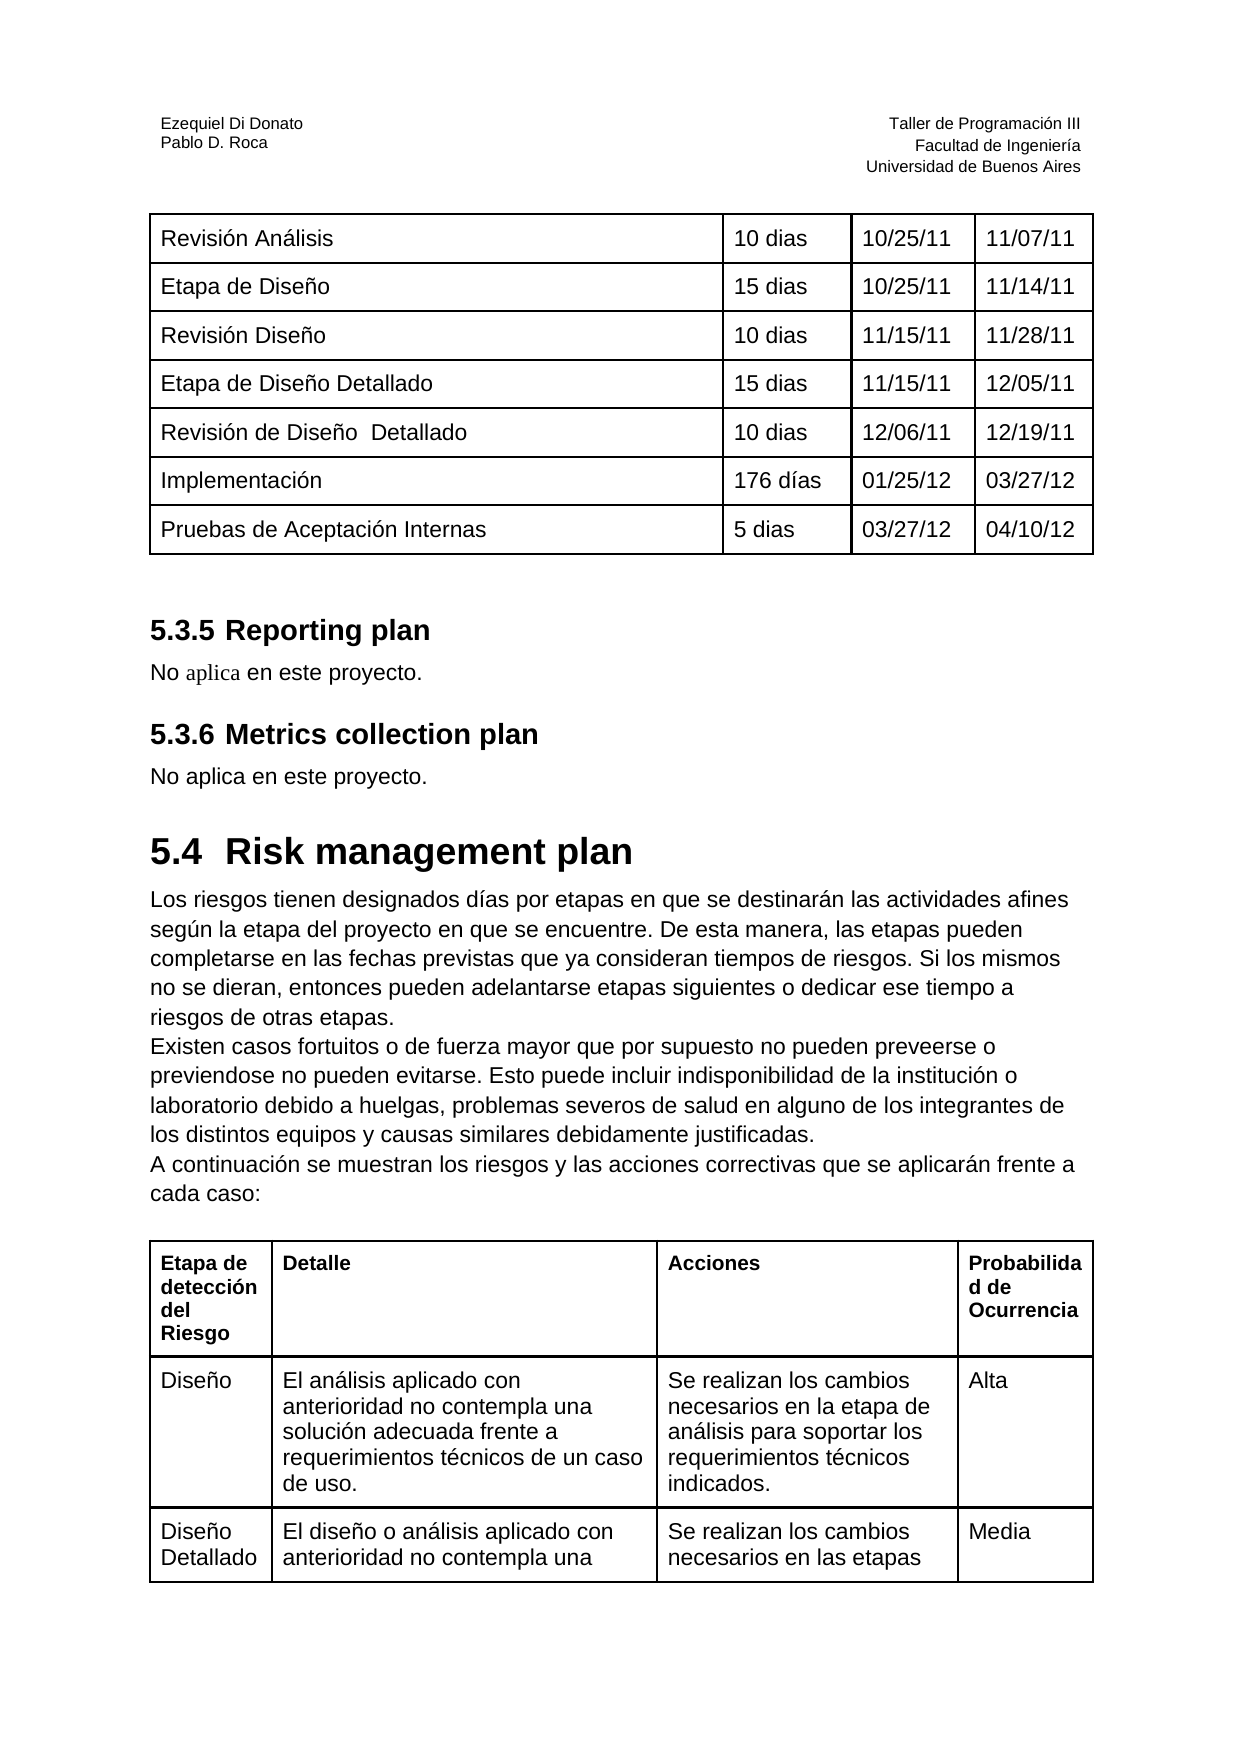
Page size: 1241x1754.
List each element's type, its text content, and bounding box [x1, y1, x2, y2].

table_cell 12/06/11 [853, 409, 974, 456]
table_cell 15 dias [724, 264, 850, 310]
table_cell 12/05/11 [976, 361, 1092, 407]
table_cell Revisión Análisis [151, 215, 722, 262]
table_cell 10 dias [724, 215, 850, 262]
subtitle 5.3.5 Reporting plan [150, 613, 1090, 646]
table_cell 10/25/11 [853, 264, 974, 310]
table_cell El análisis aplicado con anterioridad no contempla una solución adecuada frente a requerimientos técnicos de un caso de uso. [273, 1358, 656, 1506]
text Los riesgos tienen designados días por etapas en que se destinarán las actividades afines según la etapa del proyecto en que se encuentre. De esta manera, las etapas pueden completarse en las fechas previstas que ya consideran tiempos de riesgos. Si los mismos no se dieran, entonces pueden adelantarse etapas siguientes o dedicar ese tiempo a riesgos de otras etapas. [150, 887, 1090, 1030]
table_cell 11/07/11 [976, 215, 1092, 262]
table_cell 11/15/11 [853, 312, 974, 359]
table_cell Alta [959, 1358, 1092, 1506]
table_cell 11/14/11 [976, 264, 1092, 310]
table_cell Diseño [151, 1358, 271, 1506]
table_header Probabilidad de Ocurrencia [959, 1242, 1092, 1355]
table_cell Diseño Detallado [151, 1509, 271, 1581]
text Existen casos fortuitos o de fuerza mayor que por supuesto no pueden preveerse o previendose no pueden evitarse. Esto puede incluir indisponibilidad de la institución o laboratorio debido a huelgas, problemas severos de salud en alguno de los integrantes de los distintos equipos y causas similares debidamente justificadas. [150, 1034, 1090, 1148]
table_cell 5 dias [724, 506, 850, 553]
text A continuación se muestran los riesgos y las acciones correctivas que se aplicarán frente a cada caso: [150, 1151, 1090, 1206]
table_cell Se realizan los cambios necesarios en la etapa de análisis para soportar los requerimientos técnicos indicados. [658, 1358, 957, 1506]
table_cell 10 dias [724, 312, 850, 359]
table_cell 04/10/12 [976, 506, 1092, 553]
table_header Acciones [658, 1242, 957, 1355]
table_cell 01/25/12 [853, 458, 974, 504]
table_cell 03/27/12 [976, 458, 1092, 504]
table_cell 11/28/11 [976, 312, 1092, 359]
table_cell 15 dias [724, 361, 850, 407]
table_cell Media [959, 1509, 1092, 1581]
text No aplica en este proyecto. [150, 764, 1090, 789]
text No aplica en este proyecto. [150, 659, 1090, 685]
table_cell Se realizan los cambios necesarios en las etapas [658, 1509, 957, 1581]
table_header Detalle [273, 1242, 656, 1355]
table_cell 10 dias [724, 409, 850, 456]
table_cell 10/25/11 [853, 215, 974, 262]
table_cell Revisión de Diseño Detallado [151, 409, 722, 456]
table_cell Pruebas de Aceptación Internas [151, 506, 722, 553]
table_cell Etapa de Diseño [151, 264, 722, 310]
table_header Etapa de detección del Riesgo [151, 1242, 271, 1355]
subtitle 5.3.6 Metrics collection plan [150, 718, 1090, 751]
table_cell 12/19/11 [976, 409, 1092, 456]
table_cell El diseño o análisis aplicado con anterioridad no contempla una [273, 1509, 656, 1581]
table_cell Etapa de Diseño Detallado [151, 361, 722, 407]
table_cell Implementación [151, 458, 722, 504]
subtitle 5.4 Risk management plan [150, 831, 1090, 872]
table_cell 176 días [724, 458, 850, 504]
table_cell Revisión Diseño [151, 312, 722, 359]
table_cell 03/27/12 [853, 506, 974, 553]
table_cell 11/15/11 [853, 361, 974, 407]
